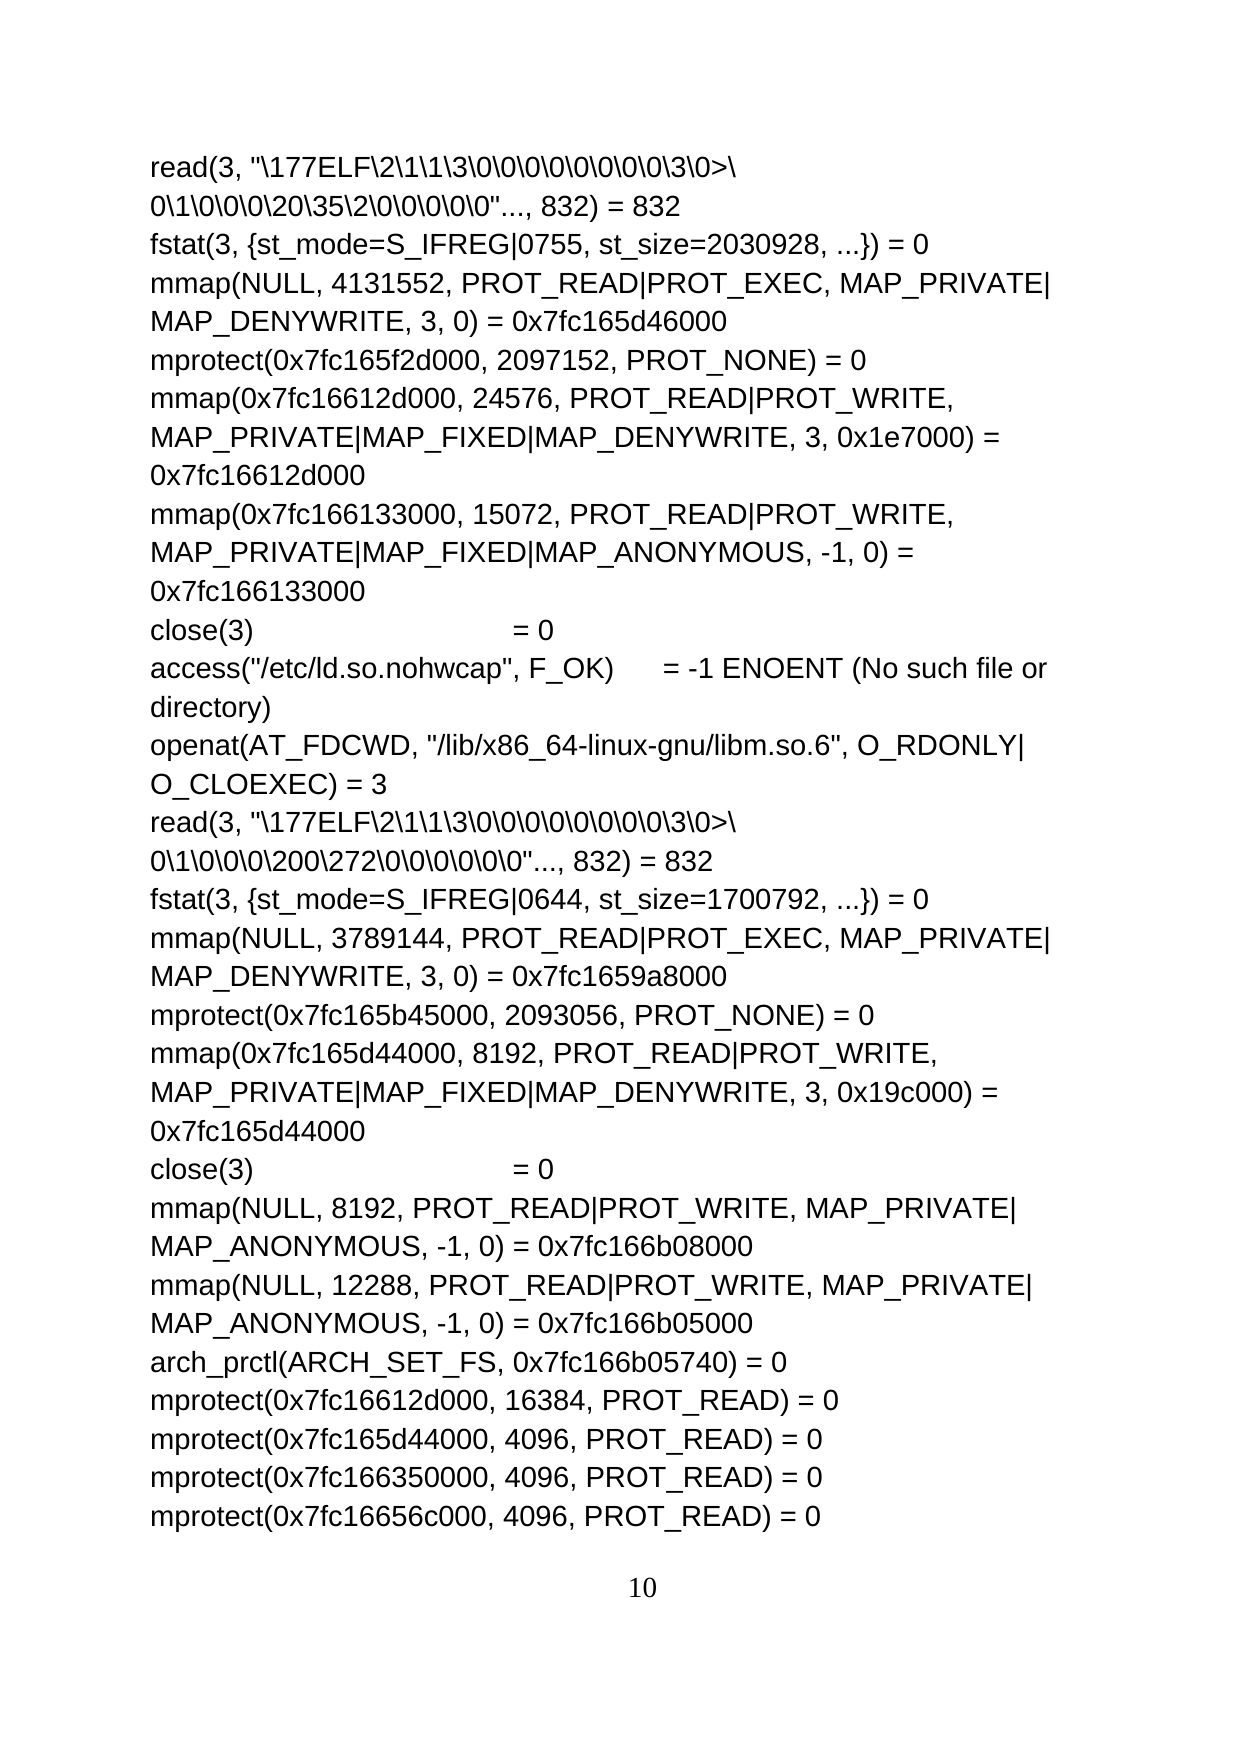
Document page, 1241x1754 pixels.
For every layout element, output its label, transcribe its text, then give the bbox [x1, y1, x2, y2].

text mprotect(0x7fc165b45000, 2093056, PROT_NONE) = 0 [150, 998, 1091, 1031]
text access("/etc/ld.so.nohwcap", F_OK) = -1 ENOENT (No such file or directory) [150, 651, 1091, 723]
text mmap(NULL, 8192, PROT_READ|PROT_WRITE, MAP_PRIVATE|MAP_ANONYMOUS, -1, 0) = 0x7fc166b08000 [150, 1191, 1091, 1263]
text mmap(NULL, 3789144, PROT_READ|PROT_EXEC, MAP_PRIVATE|MAP_DENYWRITE, 3, 0) = 0x7fc1659a8000 [150, 921, 1091, 993]
text fstat(3, {st_mode=S_IFREG|0755, st_size=2030928, ...}) = 0 [150, 227, 1091, 261]
text close(3) = 0 [150, 1152, 1091, 1186]
text mprotect(0x7fc16612d000, 16384, PROT_READ) = 0 [150, 1383, 1091, 1417]
text openat(AT_FDCWD, "/lib/x86_64-linux-gnu/libm.so.6", O_RDONLY|O_CLOEXEC) = 3 [150, 728, 1091, 800]
text mprotect(0x7fc16656c000, 4096, PROT_READ) = 0 [150, 1499, 1091, 1532]
text mprotect(0x7fc166350000, 4096, PROT_READ) = 0 [150, 1460, 1091, 1494]
text mmap(0x7fc16612d000, 24576, PROT_READ|PROT_WRITE, MAP_PRIVATE|MAP_FIXED|MAP_DENYWRITE, 3, 0x1e7000) = 0x7fc16612d000 [150, 381, 1091, 492]
text close(3) = 0 [150, 612, 1091, 646]
text mprotect(0x7fc165d44000, 4096, PROT_READ) = 0 [150, 1422, 1091, 1455]
text read(3, "\177ELF\2\1\1\3\0\0\0\0\0\0\0\0\3\0>\0\1\0\0\0\20\35\2\0\0\0\0\0"..., 832) = 832 [150, 150, 1091, 222]
text mmap(NULL, 12288, PROT_READ|PROT_WRITE, MAP_PRIVATE|MAP_ANONYMOUS, -1, 0) = 0x7fc166b05000 [150, 1268, 1091, 1340]
text fstat(3, {st_mode=S_IFREG|0644, st_size=1700792, ...}) = 0 [150, 882, 1091, 916]
text mmap(NULL, 4131552, PROT_READ|PROT_EXEC, MAP_PRIVATE|MAP_DENYWRITE, 3, 0) = 0x7fc165d46000 [150, 266, 1091, 338]
text mprotect(0x7fc165f2d000, 2097152, PROT_NONE) = 0 [150, 343, 1091, 376]
text mmap(0x7fc166133000, 15072, PROT_READ|PROT_WRITE, MAP_PRIVATE|MAP_FIXED|MAP_ANONYMOUS, -1, 0) = 0x7fc166133000 [150, 497, 1091, 607]
text mmap(0x7fc165d44000, 8192, PROT_READ|PROT_WRITE, MAP_PRIVATE|MAP_FIXED|MAP_DENYWRITE, 3, 0x19c000) = 0x7fc165d44000 [150, 1036, 1091, 1147]
text arch_prctl(ARCH_SET_FS, 0x7fc166b05740) = 0 [150, 1345, 1091, 1378]
text read(3, "\177ELF\2\1\1\3\0\0\0\0\0\0\0\0\3\0>\0\1\0\0\0\200\272\0\0\0\0\0\0"..., 832) = 832 [150, 805, 1091, 877]
